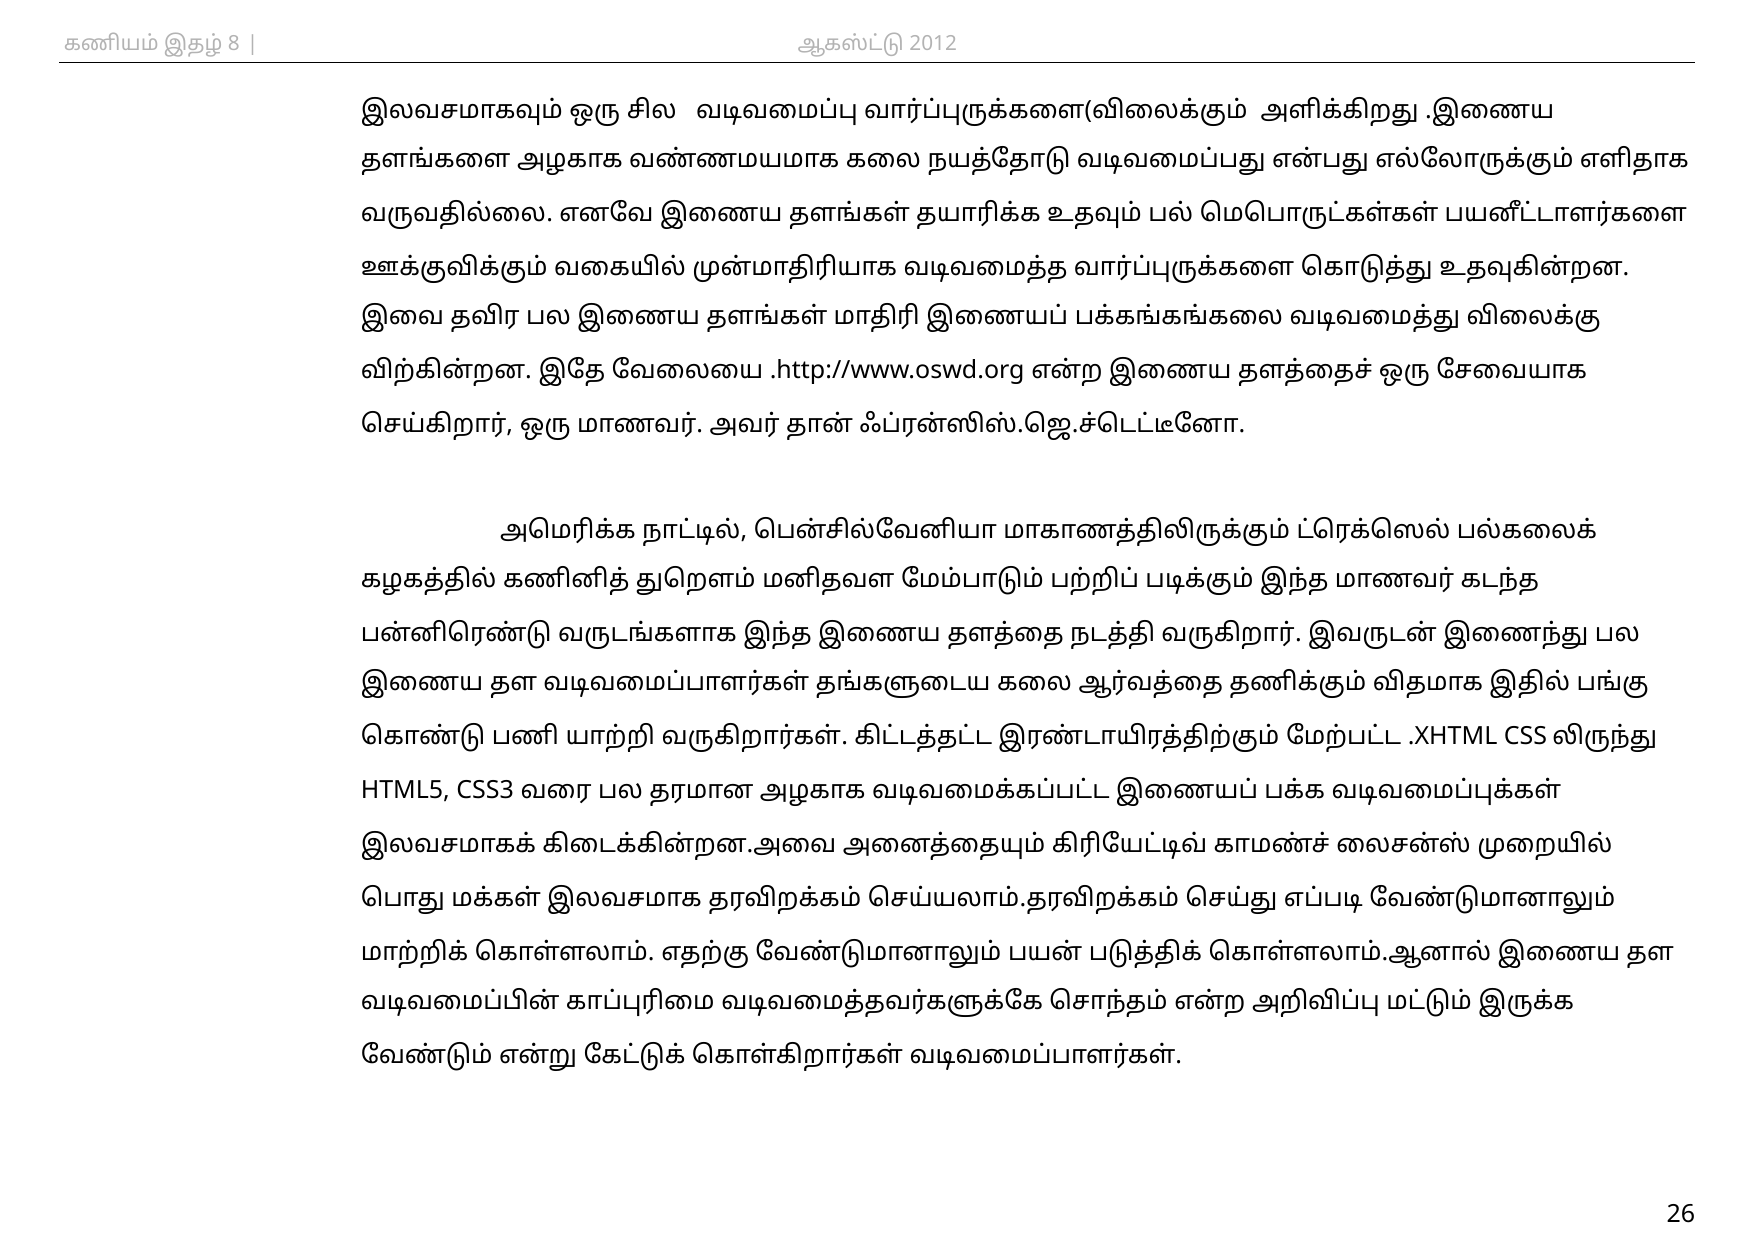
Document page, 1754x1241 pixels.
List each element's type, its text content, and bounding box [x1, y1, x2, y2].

text இலவசமாகவும் ஒரு சில வடிவமைப்பு வார்ப்புருக்களை(விலைக்கும் அளிக்கிறது .இணைய தளங்களை அழகாக வண்ணமயமாக கலை நயத்தோடு வடிவமைப்பது என்பது எல்லோருக்கும் எளிதாக வருவதில்லை. எனவே இணைய தளங்கள் தயாரிக்க உதவும் பல் மெபொருட்கள்கள் பயனீட்டாளர்களை ஊக்குவிக்கும் வகையில் முன்மாதிரியாக வடிவமைத்த வார்ப்புருக்களை கொடுத்து உதவுகின்றன. இவை தவிர பல இணைய தளங்கள் மாதிரி இணையப் பக்கங்கங்கலை வடிவமைத்து விலைக்கு விற்கின்றன. இதே வேலையை .http://www.oswd.org என்ற இணைய தளத்தைச் ஒரு சேவையாக செய்கிறார், ஒரு மாணவர். அவர் தான் ஃப்ரன்ஸிஸ்.ஜெ.ச்டெட்டீனோ. [361, 92, 1695, 442]
text அமெரிக்க நாட்டில், பென்சில்வேனியா மாகாணத்திலிருக்கும் ட்ரெக்ஸெல் பல்கலைக் கழகத்தில் கணினித் துறௌம் மனிதவள மேம்பாடும் பற்றிப் படிக்கும் இந்த மாணவர் கடந்த பன்னிரெண்டு வருடங்களாக இந்த இணைய தளத்தை நடத்தி வருகிறார். இவருடன் இணைந்து பல இணைய தள வடிவமைப்பாளர்கள் தங்களுடைய கலை ஆர்வத்தை தணிக்கும் விதமாக இதில் பங்கு கொண்டு பணி யாற்றி வருகிறார்கள். கிட்டத்தட்ட இரண்டாயிரத்திற்கும் மேற்பட்ட .XHTML CSSலிருந்து HTML5, CSS3 வரை பல தரமான அழகாக வடிவமைக்கப்பட்ட இணையப் பக்க வடிவமைப்புக்கள் இலவசமாகக் கிடைக்கின்றன.அவை அனைத்தையும் கிரியேட்டிவ் காமண்ச் லைசன்ஸ் முறையில் பொது மக்கள் இலவசமாக தரவிறக்கம் செய்யலாம்.தரவிறக்கம் செய்து எப்படி வேண்டுமானாலும் மாற்றிக் கொள்ளலாம். எதற்கு வேண்டுமானாலும் பயன் படுத்திக் கொள்ளலாம்.ஆனால் இணைய தள வடிவமைப்பின் காப்புரிமை வடிவமைத்தவர்களுக்கே சொந்தம் என்ற அறிவிப்பு மட்டும் இருக்க வேண்டும் என்று கேட்டுக் கொள்கிறார்கள் வடிவமைப்பாளர்கள். [361, 512, 1695, 1073]
